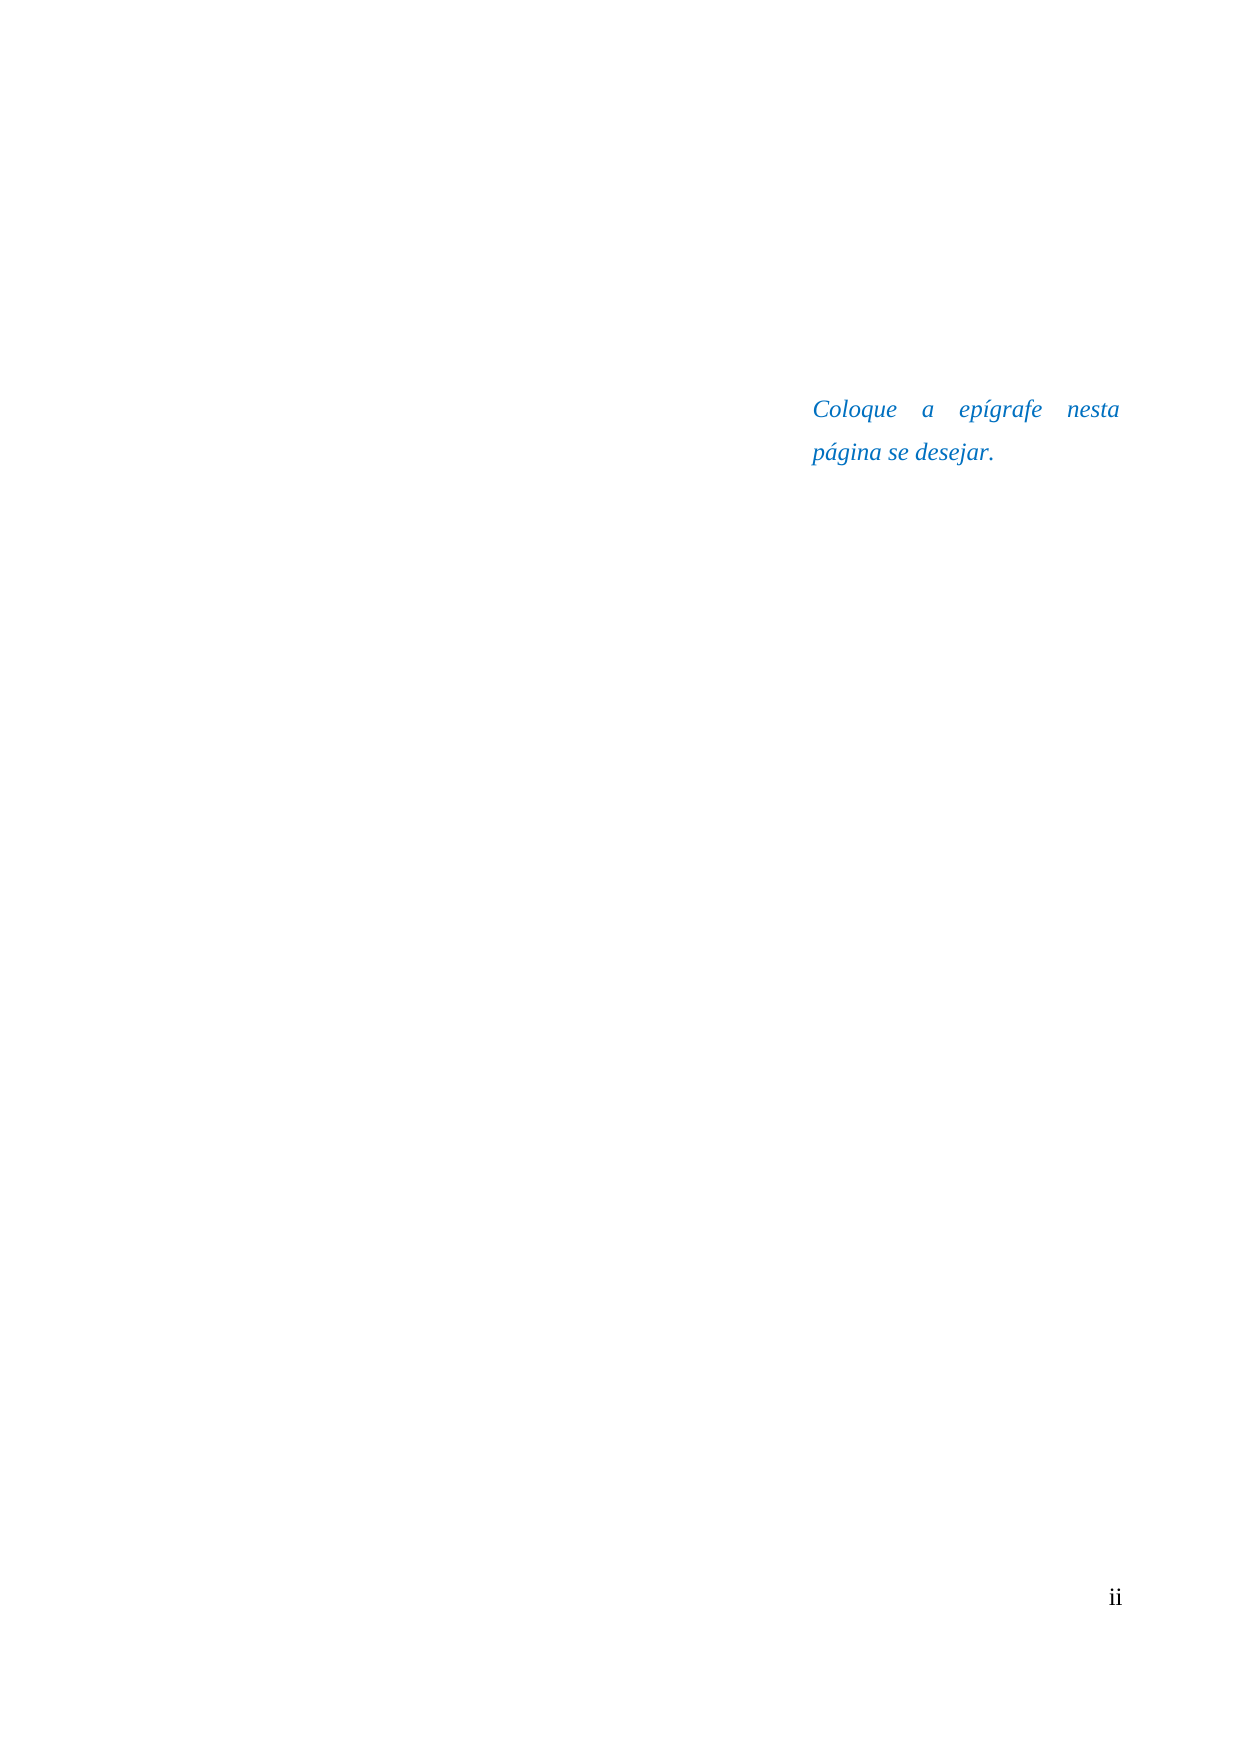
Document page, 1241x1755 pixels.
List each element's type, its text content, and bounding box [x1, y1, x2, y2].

text Coloque a epígrafe nesta página se desejar. [812, 394, 1122, 466]
